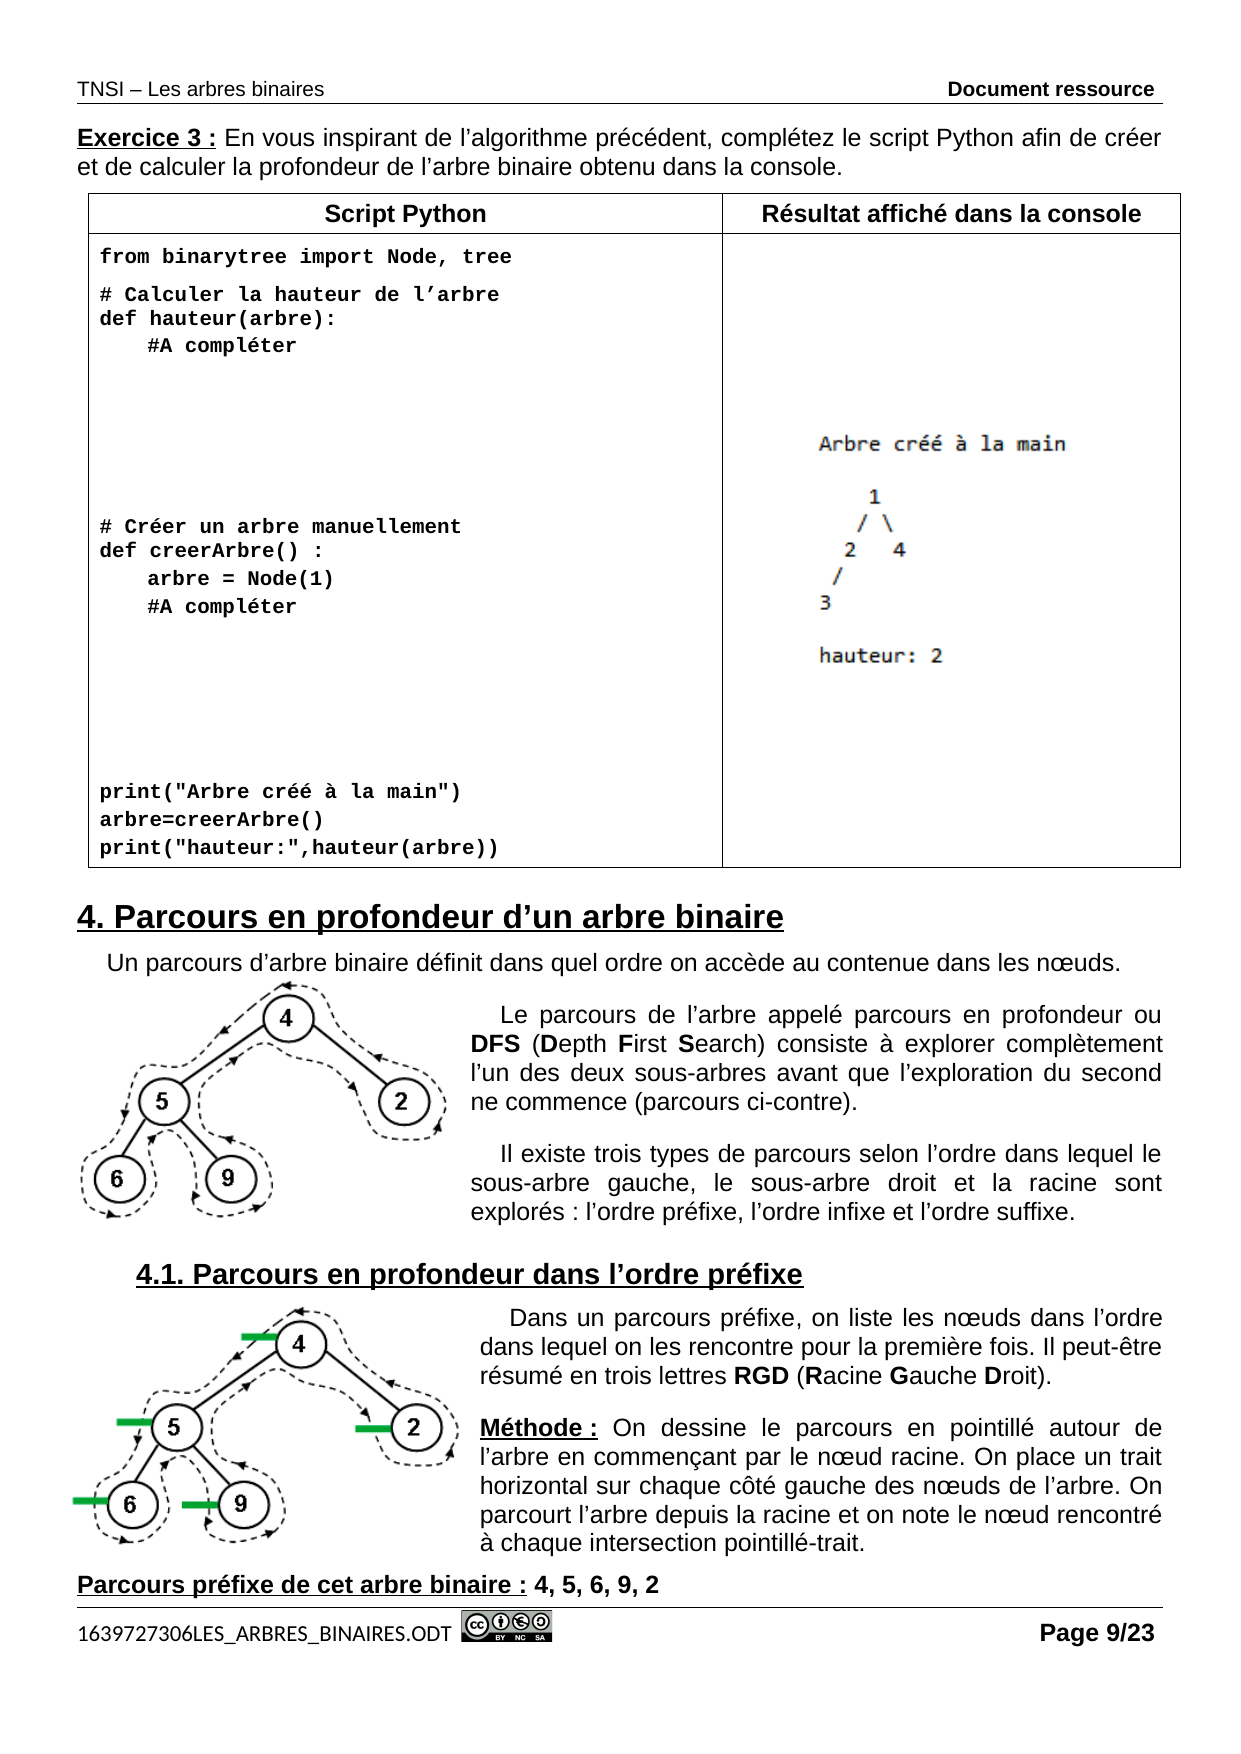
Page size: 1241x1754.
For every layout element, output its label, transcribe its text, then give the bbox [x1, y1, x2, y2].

text Méthode : On dessine le parcours en pointillé autour de l’arbre en commençant par le nœud racine. On place un trait horizontal sur chaque côté gauche des nœuds de l’arbre. On parcourt l’arbre depuis la racine et on note le nœud rencontré à chaque intersection pointillé-trait. [77, 1413, 1163, 1557]
picture [816, 430, 1072, 670]
text Il existe trois types de parcours selon l’ordre dans lequel le sous-arbre gauche, le sous-arbre droit et la racine sont explorés : l’ordre préfixe, l’ordre infixe et l’ordre suffixe. [77, 1139, 1163, 1226]
text Un parcours d’arbre binaire définit dans quel ordre on accède au contenue dans les nœuds. [77, 948, 1163, 976]
table_header Script Python [89, 194, 722, 232]
text Dans un parcours préfixe, on liste les nœuds dans l’ordre dans lequel on les rencontre pour la première fois. Il peut-être résumé en trois lettres RGD (Racine Gauche Droit). [77, 1303, 1163, 1389]
picture [461, 1610, 553, 1642]
text 4.1. Parcours en profondeur dans l’ordre préfixe [136, 1257, 1163, 1291]
text Le parcours de l’arbre appelé parcours en profondeur ou DFS (Depth First Search) consiste à explorer complètement l’un des deux sous-arbres avant que l’exploration du second ne commence (parcours ci-contre). [452, 1000, 1163, 1115]
text Parcours préfixe de cet arbre binaire : 4, 5, 6, 9, 2 [77, 1570, 1163, 1598]
picture [69, 1306, 461, 1549]
text Exercice 3 : En vous inspirant de l’algorithme précédent, complétez le script Python afin de créer et de calculer la profondeur de l’arbre binaire obtenu dans la console. [77, 123, 1163, 181]
table_cell [723, 234, 1180, 867]
table_cell from binarytree import Node, tree # Calculer la hauteur de l’arbre def hauteur(arbre): #A compléter # Créer un arbre manuellement def creerArbre() : arbre = Node(1) #A compléter print("Arbre créé à la main") arbre=creerArbre() print("hauteur:",hauteur(arbre)) [89, 234, 722, 867]
list Parcours en profondeur d’un arbre binaire [77, 897, 1163, 935]
picture [79, 981, 452, 1221]
table_header Résultat affiché dans la console [723, 194, 1180, 232]
